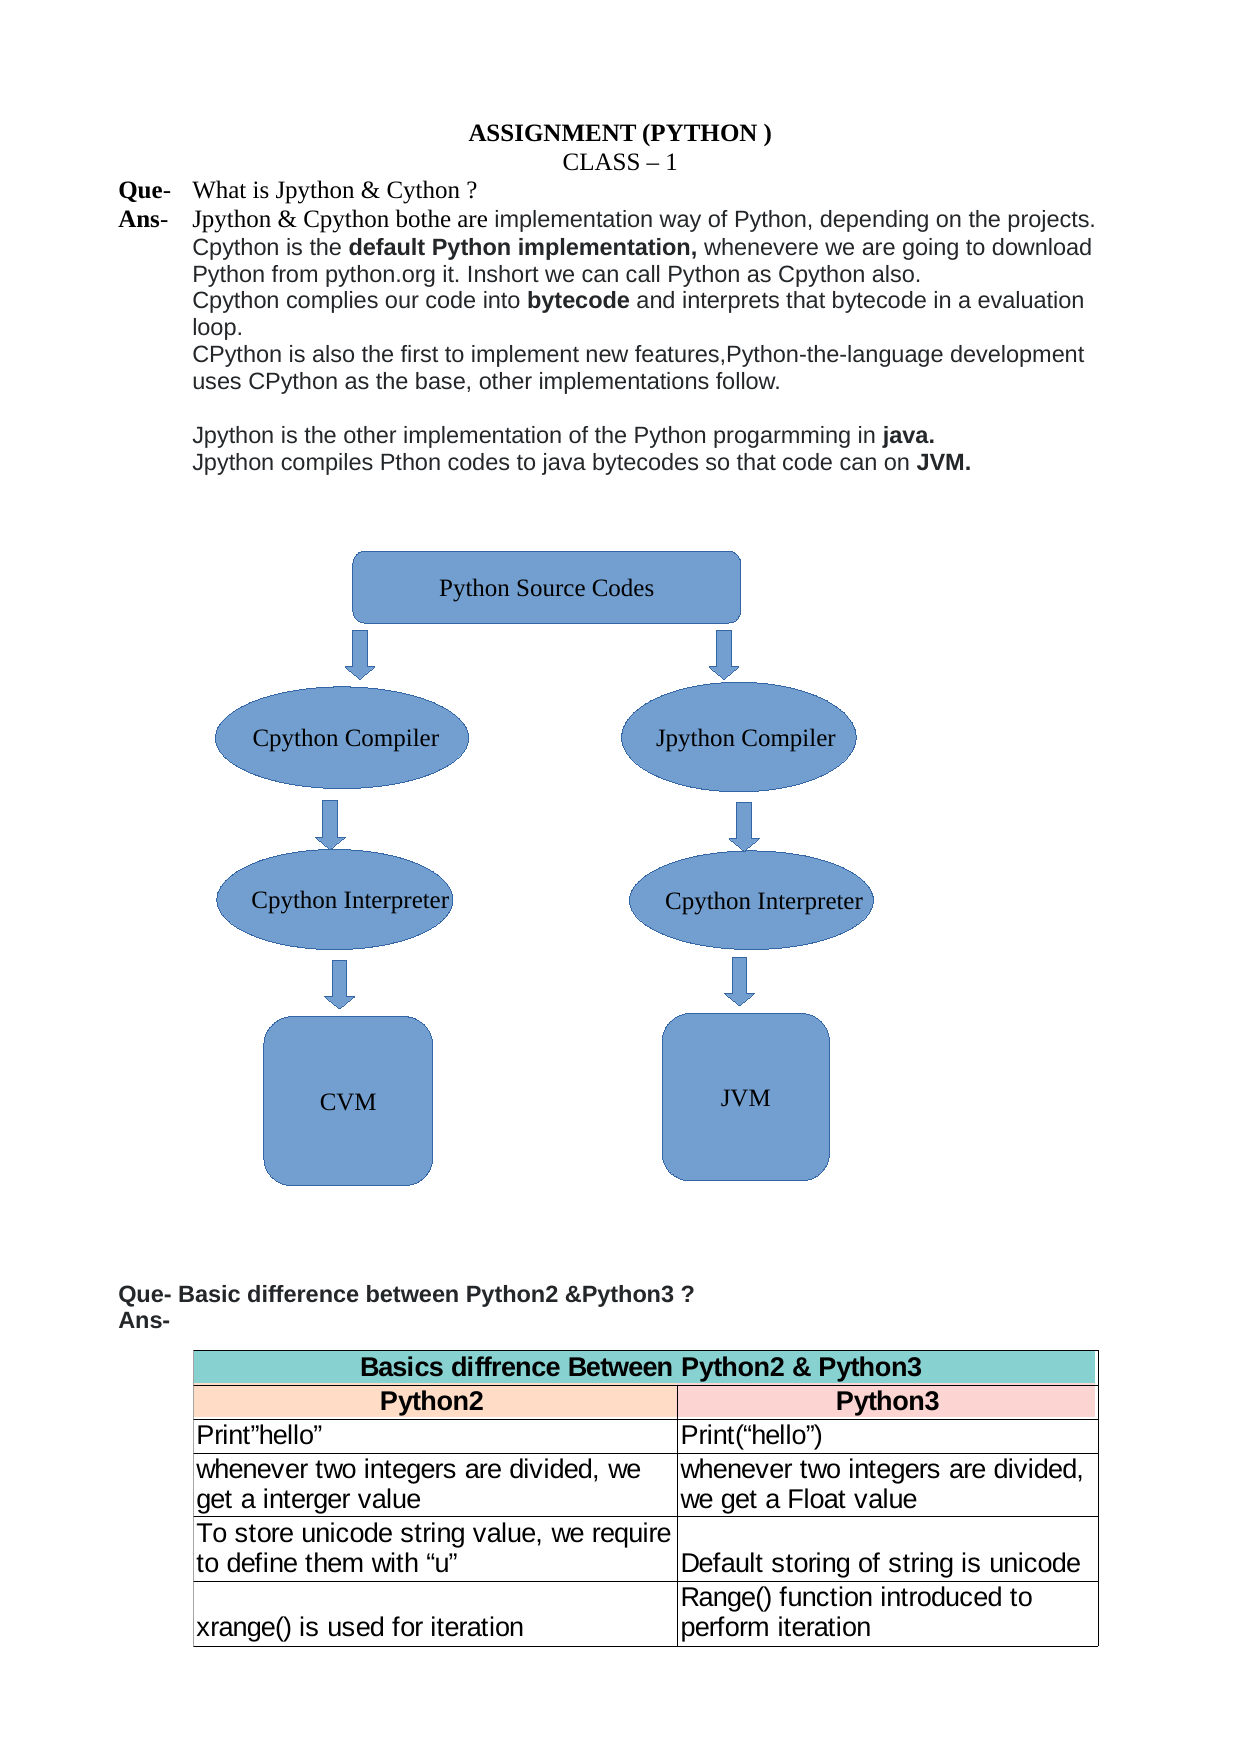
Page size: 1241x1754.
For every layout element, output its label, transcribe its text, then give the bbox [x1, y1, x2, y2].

text Que- Basic difference between Python2 &Python3 ? [118, 1280, 1122, 1307]
text Ans- [118, 1307, 1122, 1334]
text ASSIGNMENT (PYTHON ) [118, 118, 1122, 147]
text Jpython is the other implementation of the Python progarmming in java. [118, 421, 1122, 448]
text CPython is also the first to implement new features,Python-the-language development [118, 341, 1122, 367]
text Que- What is Jpython & Cython ? [118, 176, 1122, 204]
text Ans- Jpython & Cpython bothe are implementation way of Python, depending on the projects. [118, 204, 1122, 233]
text Cpython complies our code into bytecode and interprets that bytecode in a evaluation loop. [118, 287, 1122, 341]
text CLASS – 1 [118, 147, 1122, 176]
text Jpython compiles Pthon codes to java bytecodes so that code can on JVM. [118, 448, 1122, 475]
text Cpython is the default Python implementation, whenevere we are going to download Python from python.org it. Inshort we can call Python as Cpython also. [118, 233, 1122, 287]
text uses CPython as the base, other implementations follow. [118, 367, 1122, 394]
